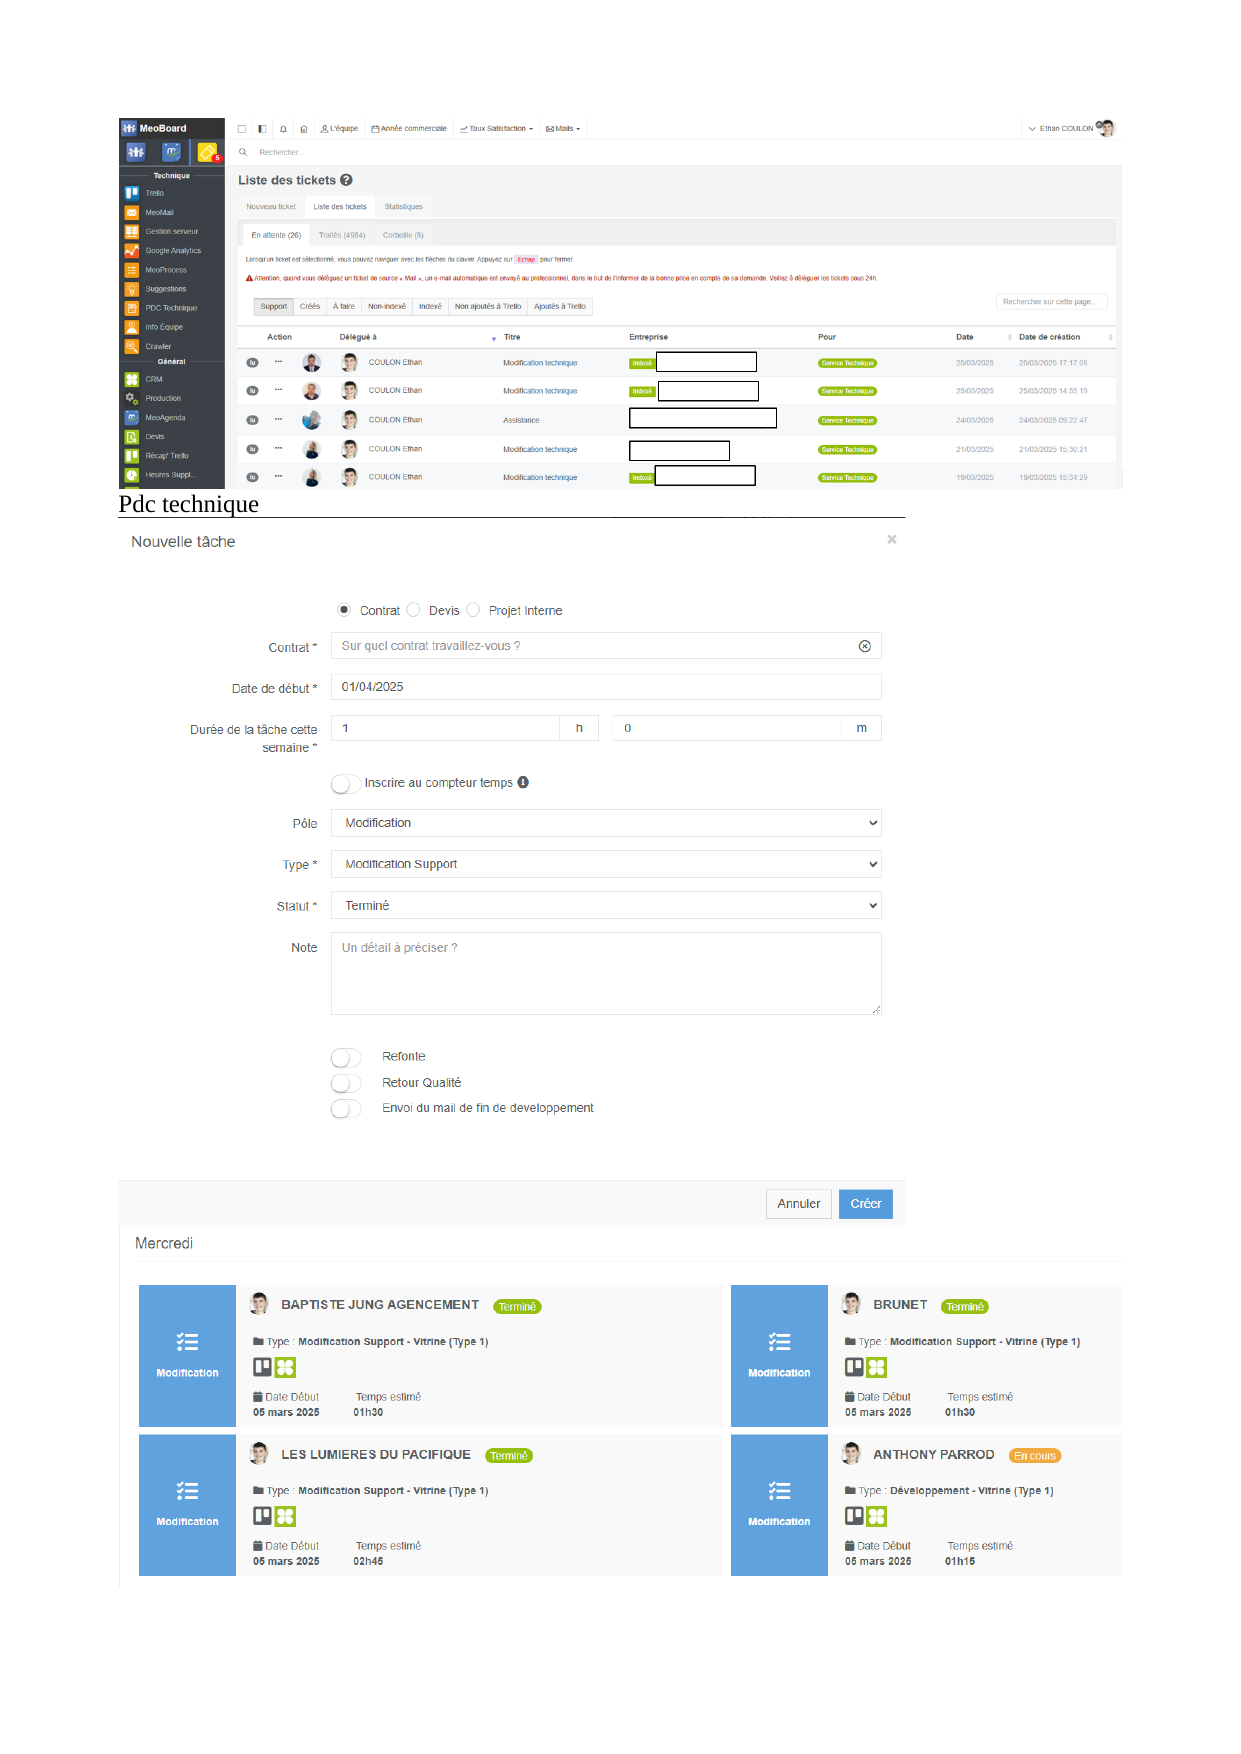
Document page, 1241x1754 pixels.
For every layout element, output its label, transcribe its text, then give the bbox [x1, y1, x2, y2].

text Pdc technique [118, 489, 1122, 517]
